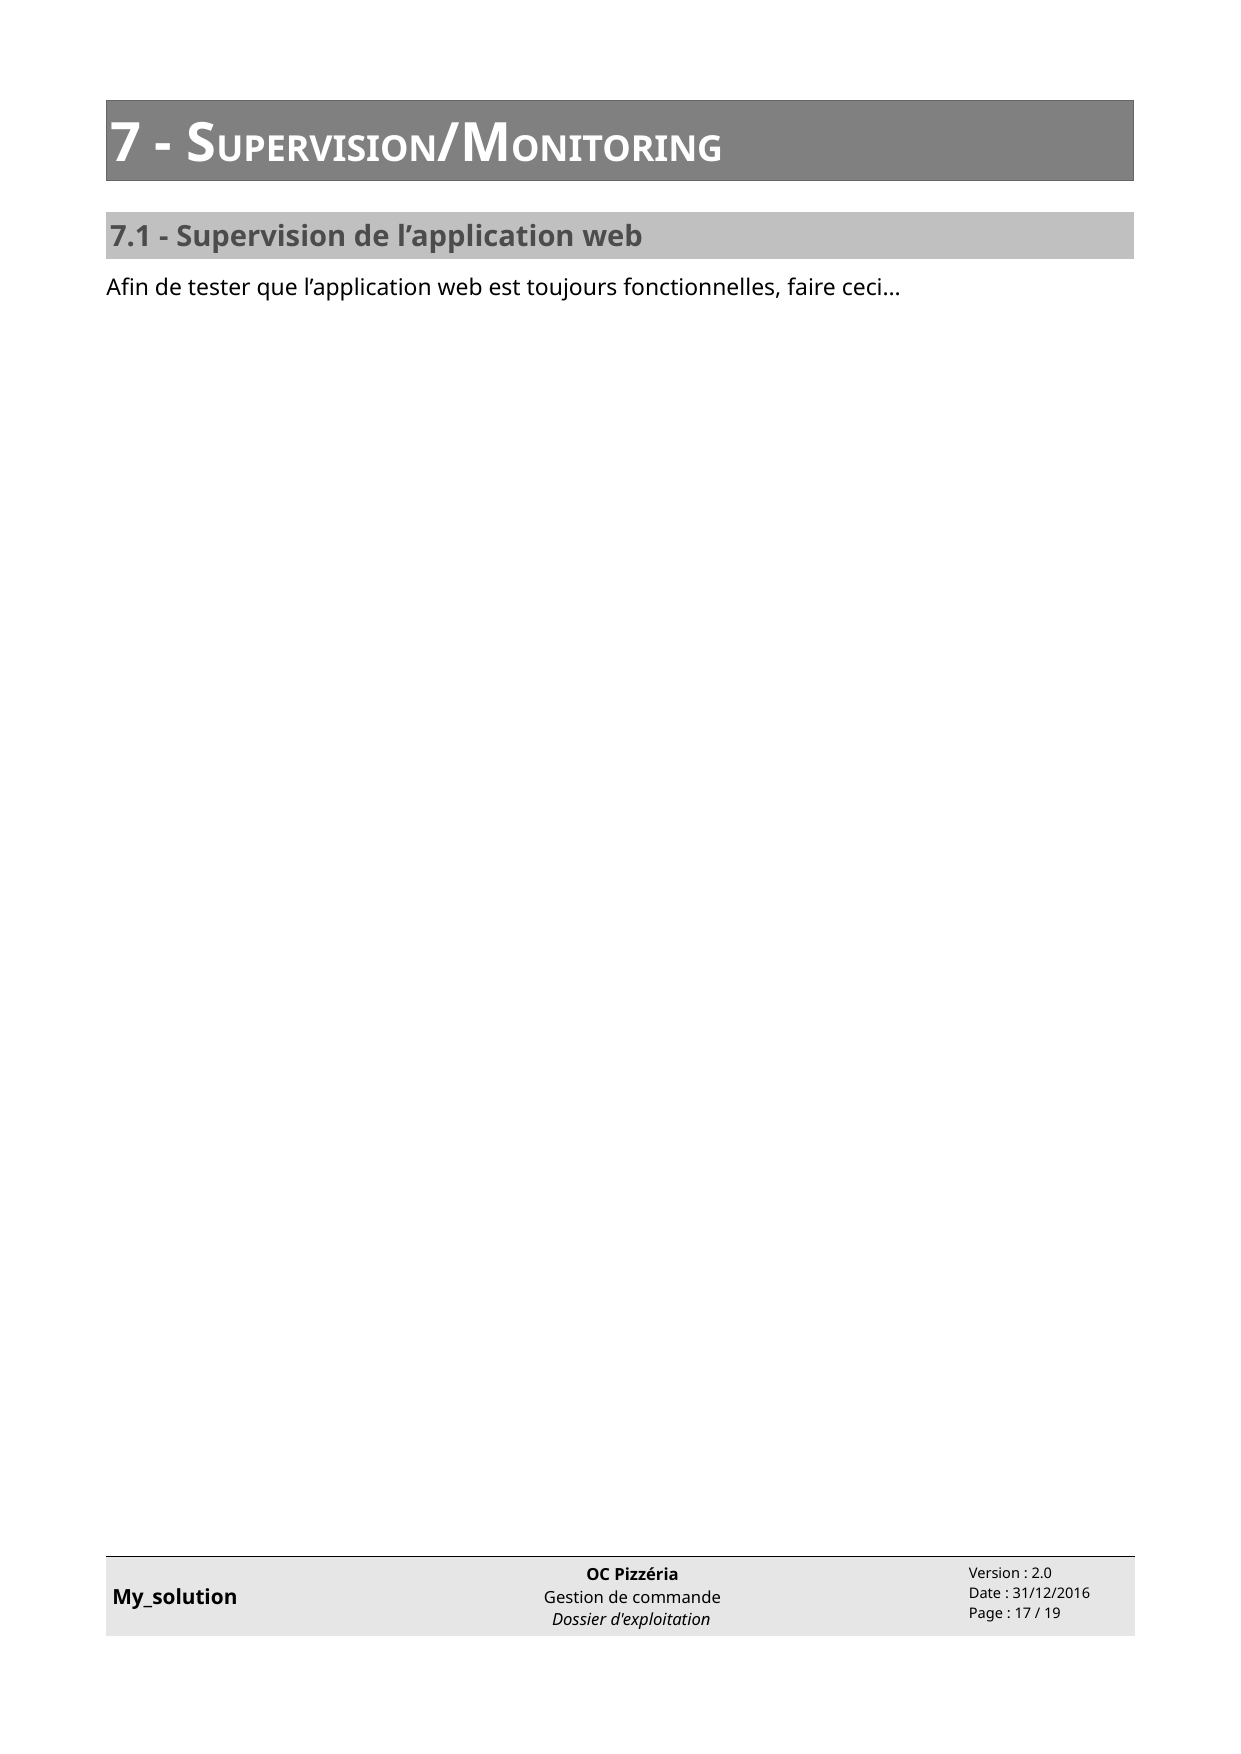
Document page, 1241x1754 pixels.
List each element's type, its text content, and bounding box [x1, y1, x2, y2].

subtitle Supervision/Monitoring [107, 101, 1133, 180]
subtitle Supervision de l’application web [107, 213, 1133, 258]
text Afin de tester que l’application web est toujours fonctionnelles, faire ceci… [106, 271, 1134, 302]
